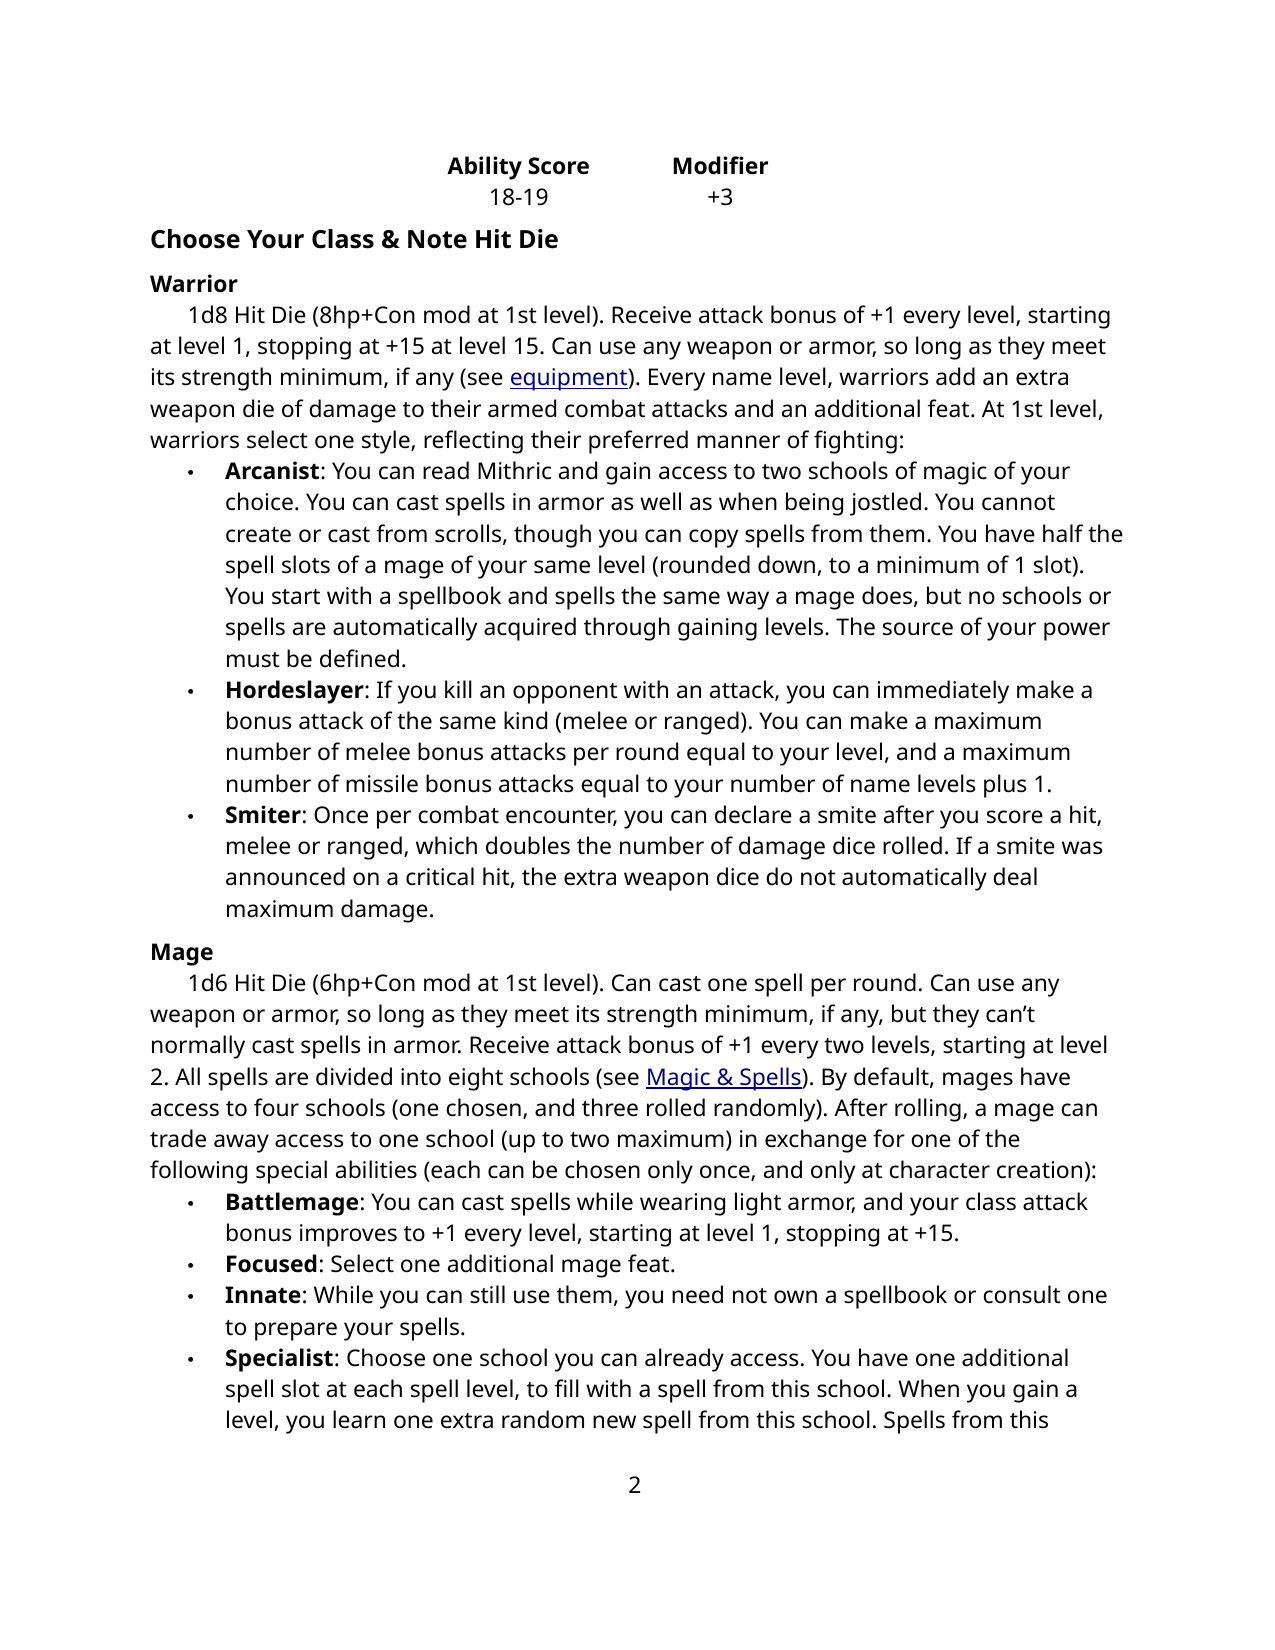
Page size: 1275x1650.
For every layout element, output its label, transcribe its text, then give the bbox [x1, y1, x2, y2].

subtitle Mage [150, 936, 1125, 967]
table_cell 18-19 [399, 181, 638, 212]
text 1d6 Hit Die (6hp+Con mod at 1st level). Can cast one spell per round. Can use any weapon or armor, so long as they meet its strength minimum, if any, but they can’t normally cast spells in armor. Receive attack bonus of +1 every two levels, starting at level 2. All spells are divided into eight schools (see Magic & Spells). By default, mages have access to four schools (one chosen, and three rolled randomly). After rolling, a mage can trade away access to one school (up to two maximum) in exchange for one of the following special abilities (each can be chosen only once, and only at character creation): [150, 967, 1125, 1186]
list Arcanist: You can read Mithric and gain access to two schools of magic of your choice. You can cast spells in armor as well as when being jostled. You cannot create or cast from scrolls, though you can copy spells from them. You have half the spell slots of a mage of your same level (rounded down, to a minimum of 1 slot). You start with a spellbook and spells the same way a mage does, but no schools or spells are automatically acquired through gaining levels. The source of your power must be defined. [187, 455, 1125, 674]
subtitle Warrior [150, 267, 1125, 299]
list Innate: While you can still use them, you need not own a spellbook or consult one to prepare your spells. [187, 1279, 1125, 1342]
subtitle Choose Your Class & Note Hit Die [150, 221, 1125, 256]
list Focused: Select one additional mage feat. [187, 1248, 1125, 1279]
list Battlemage: You can cast spells while wearing light armor, and your class attack bonus improves to +1 every level, starting at level 1, stopping at +15. [187, 1186, 1125, 1248]
list Specialist: Choose one school you can already access. You have one additional spell slot at each spell level, to fill with a spell from this school. When you gain a level, you learn one extra random new spell from this school. Spells from this [187, 1342, 1125, 1436]
list Hordeslayer: If you kill an opponent with an attack, you can immediately make a bonus attack of the same kind (melee or ranged). You can make a maximum number of melee bonus attacks per round equal to your level, and a maximum number of missile bonus attacks equal to your number of name levels plus 1. [187, 674, 1125, 799]
text 1d8 Hit Die (8hp+Con mod at 1st level). Receive attack bonus of +1 every level, starting at level 1, stopping at +15 at level 15. Can use any weapon or armor, so long as they meet its strength minimum, if any (see equipment). Every name level, warriors add an extra weapon die of damage to their armed combat attacks and an additional feat. At 1st level, warriors select one style, reflecting their preferred manner of fighting: [150, 299, 1125, 455]
table_header Ability Score [399, 150, 638, 181]
table_cell +3 [638, 181, 803, 212]
table_header Modifier [638, 150, 803, 181]
list Smiter: Once per combat encounter, you can declare a smite after you score a hit, melee or ranged, which doubles the number of damage dice rolled. If a smite was announced on a critical hit, the extra weapon dice do not automatically deal maximum damage. [187, 799, 1125, 924]
